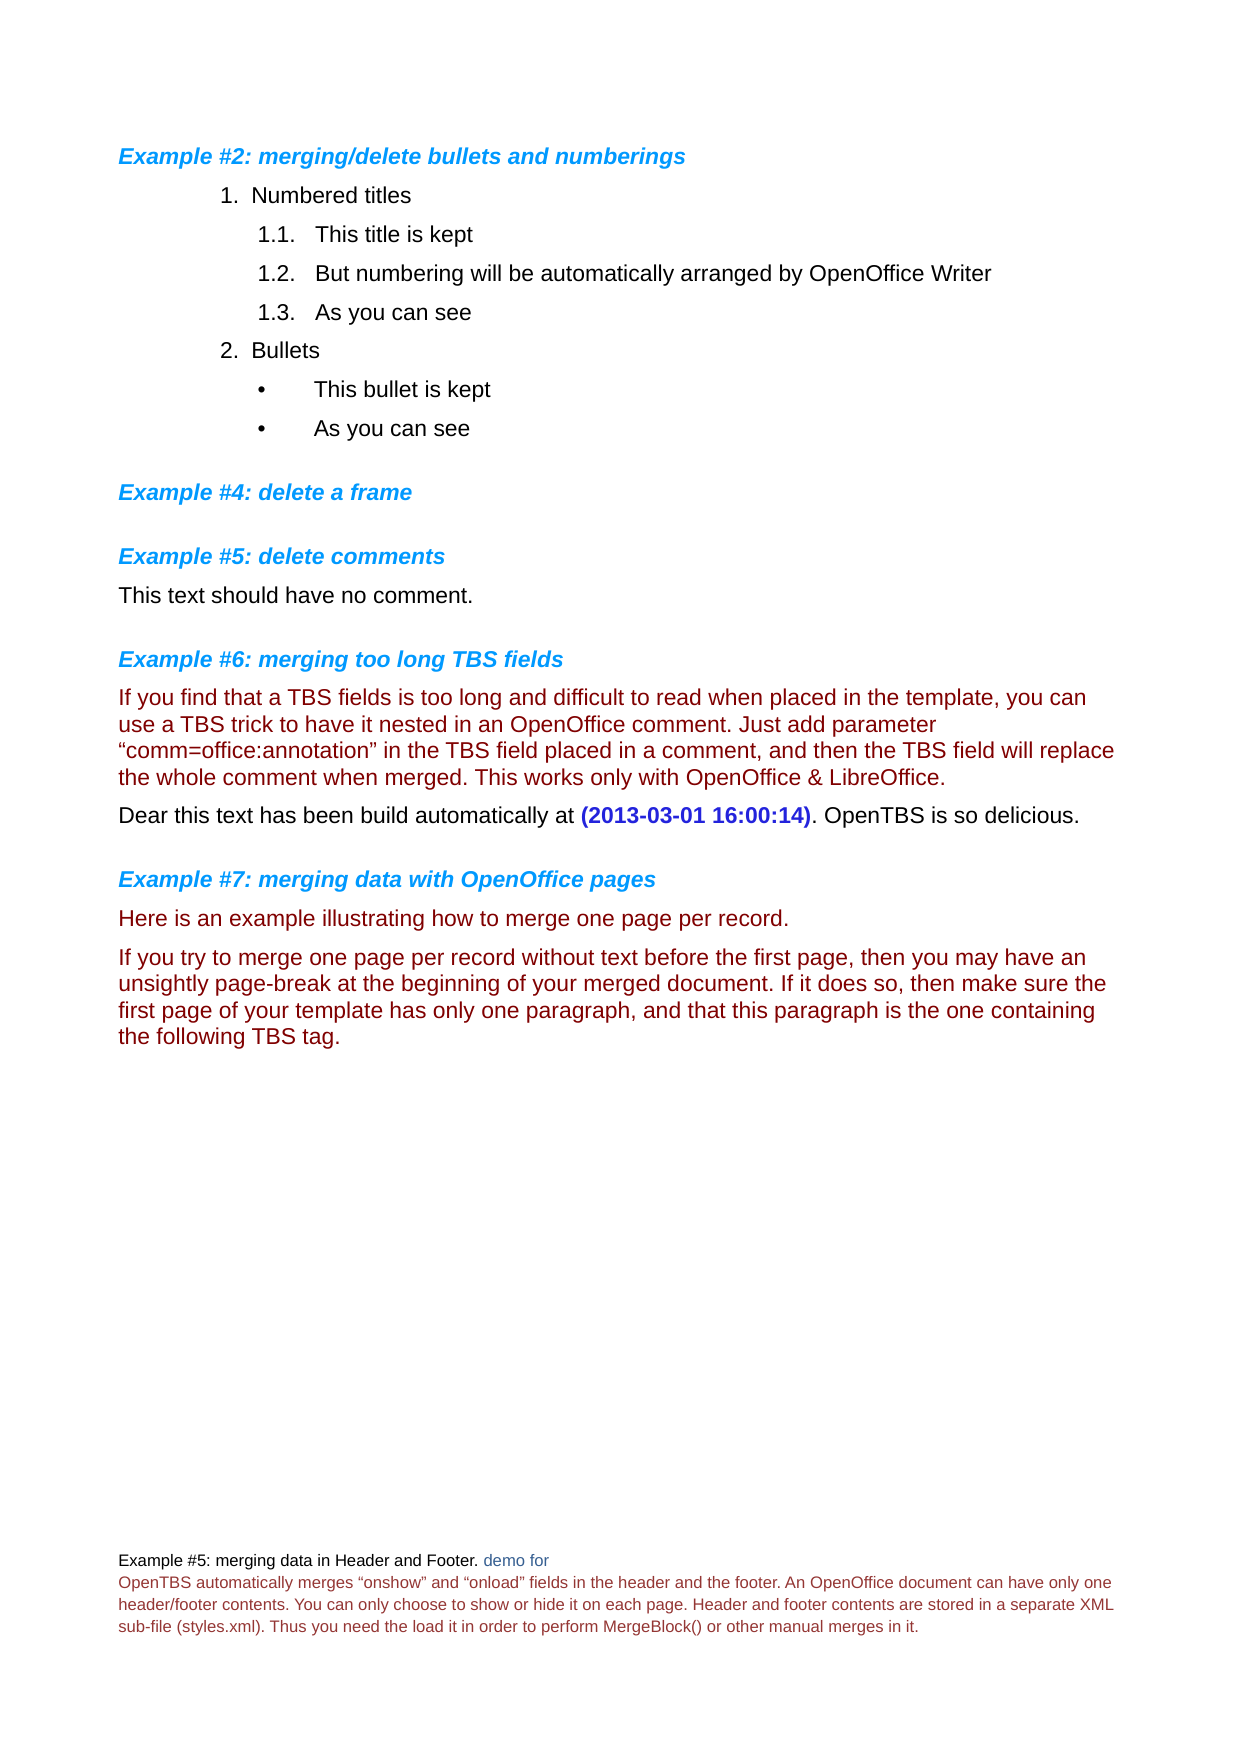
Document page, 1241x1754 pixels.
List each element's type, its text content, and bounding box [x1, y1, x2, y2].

subtitle Example #5: delete comments [118, 543, 1122, 569]
subtitle Example #6: merging too long TBS fields [118, 646, 1122, 672]
list This title is kept [251, 221, 1122, 247]
list As you can see [251, 298, 1122, 325]
text • As you can see [257, 415, 1122, 441]
text If you find that a TBS fields is too long and difficult to read when placed in the template, you can use a TBS trick to have it nested in an OpenOffice comment. Just add parameter “comm=office:annotation” in the TBS field placed in a comment, and then the TBS field will replace the whole comment when merged. This works only with OpenOffice & LibreOffice. [118, 684, 1122, 790]
text This text should have no comment. [118, 582, 1122, 608]
text Dear this text has been build automatically at (2013-03-01 16:00:14). OpenTBS is so delicious. [118, 802, 1122, 829]
subtitle Example #4: delete a frame [118, 479, 1122, 505]
text If you try to merge one page per record without text before the first page, then you may have an unsightly page-break at the beginning of your merged document. If it does so, then make sure the first page of your template has only one paragraph, and that this paragraph is the one containing the following TBS tag. [118, 944, 1122, 1049]
subtitle Example #7: merging data with OpenOffice pages [118, 866, 1122, 892]
list Numbered titles [213, 182, 1122, 208]
text • This bullet is kept [257, 376, 1122, 403]
list Bullets [213, 337, 1122, 364]
list But numbering will be automatically arranged by OpenOffice Writer [251, 260, 1122, 286]
subtitle Example #2: merging/delete bullets and numberings [118, 143, 1122, 169]
text Here is an example illustrating how to merge one page per record. [118, 905, 1122, 931]
